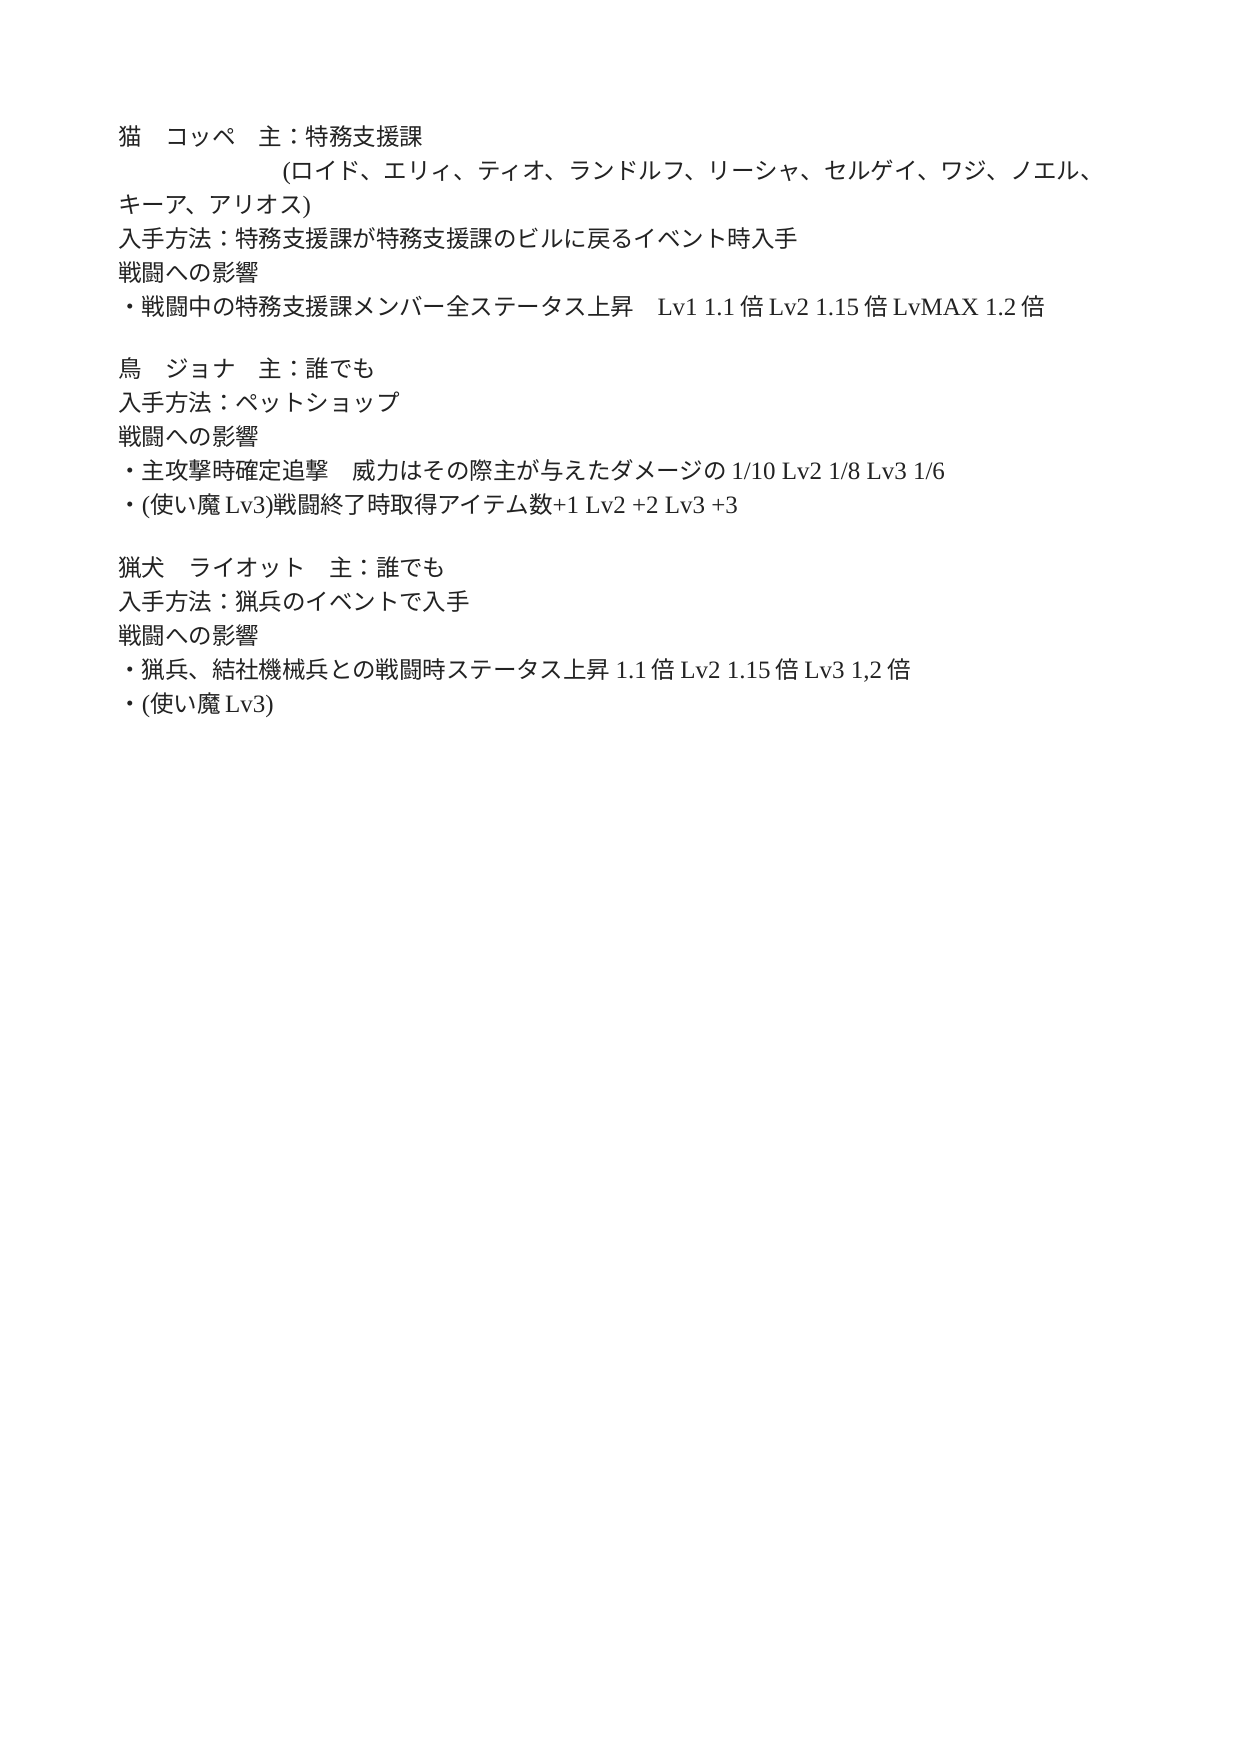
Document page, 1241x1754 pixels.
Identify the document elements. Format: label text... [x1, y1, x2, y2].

text 入手方法：猟兵のイベントで入手 [118, 583, 1122, 617]
text ・(使い魔Lv3) [118, 685, 1122, 719]
text 戦闘への影響 [118, 617, 1122, 651]
text ・戦闘中の特務支援課メンバー全ステータス上昇 Lv1 1.1倍 Lv2 1.15倍 LvMAX 1.2倍 [118, 288, 1122, 322]
text 猫 コッペ 主：特務支援課 [118, 118, 1122, 152]
text 猟犬 ライオット 主：誰でも [118, 549, 1122, 583]
text ・主攻撃時確定追撃 威力はその際主が与えたダメージの1/10 Lv2 1/8 Lv3 1/6 [118, 452, 1122, 486]
text 戦闘への影響 [118, 418, 1122, 452]
text (ロイド、エリィ、ティオ、ランドルフ、リーシャ、セルゲイ、ワジ、ノエル、キーア、アリオス) [118, 152, 1122, 220]
text 鳥 ジョナ 主：誰でも [118, 351, 1122, 384]
text 入手方法：ペットショップ [118, 384, 1122, 418]
text ・猟兵、結社機械兵との戦闘時ステータス上昇 1.1倍 Lv2 1.15倍 Lv3 1,2倍 [118, 651, 1122, 685]
text 戦闘への影響 [118, 254, 1122, 288]
text ・(使い魔Lv3)戦闘終了時取得アイテム数+1 Lv2 +2 Lv3 +3 [118, 486, 1122, 520]
text 入手方法：特務支援課が特務支援課のビルに戻るイベント時入手 [118, 220, 1122, 254]
